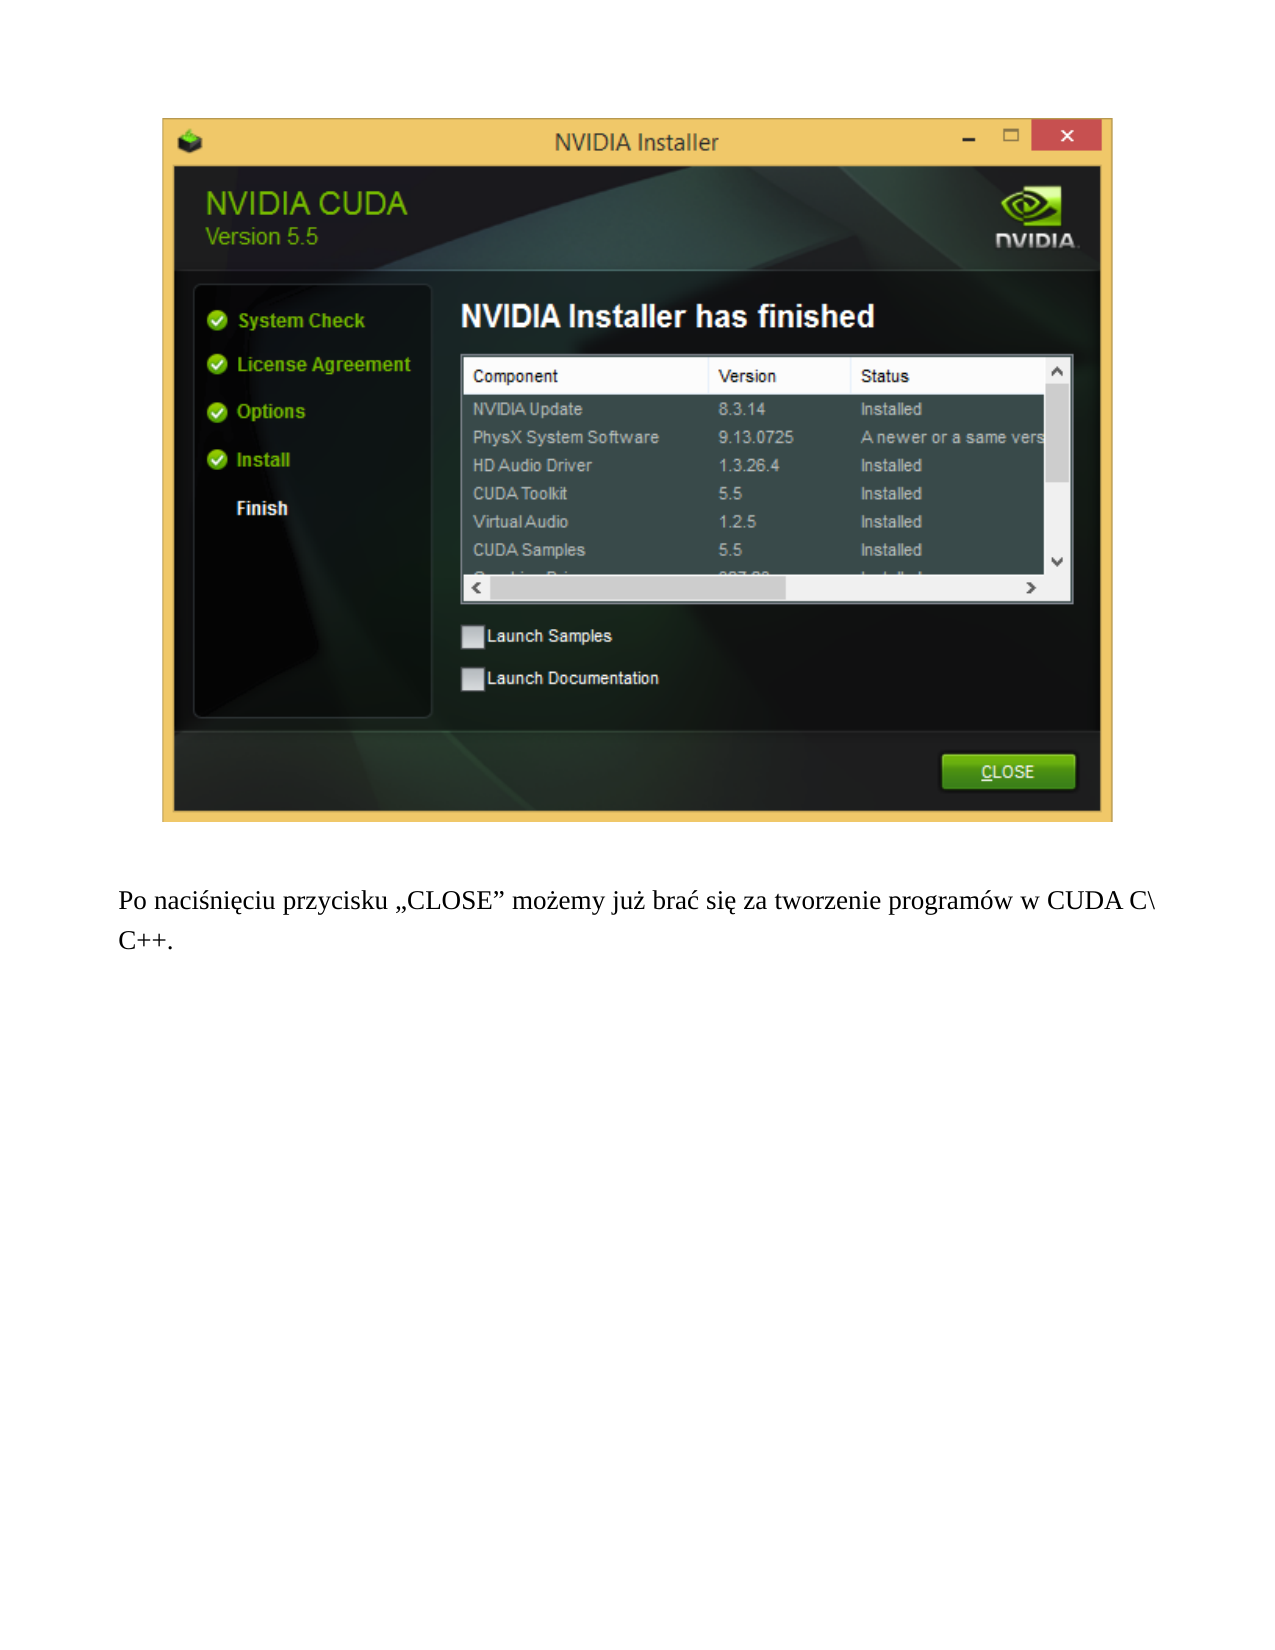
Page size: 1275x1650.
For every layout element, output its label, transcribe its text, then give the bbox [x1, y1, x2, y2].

text Po naciśnięciu przycisku „CLOSE” możemy już brać się za tworzenie programów w CUDA C\C++. [118, 884, 1157, 955]
picture [162, 118, 1113, 822]
